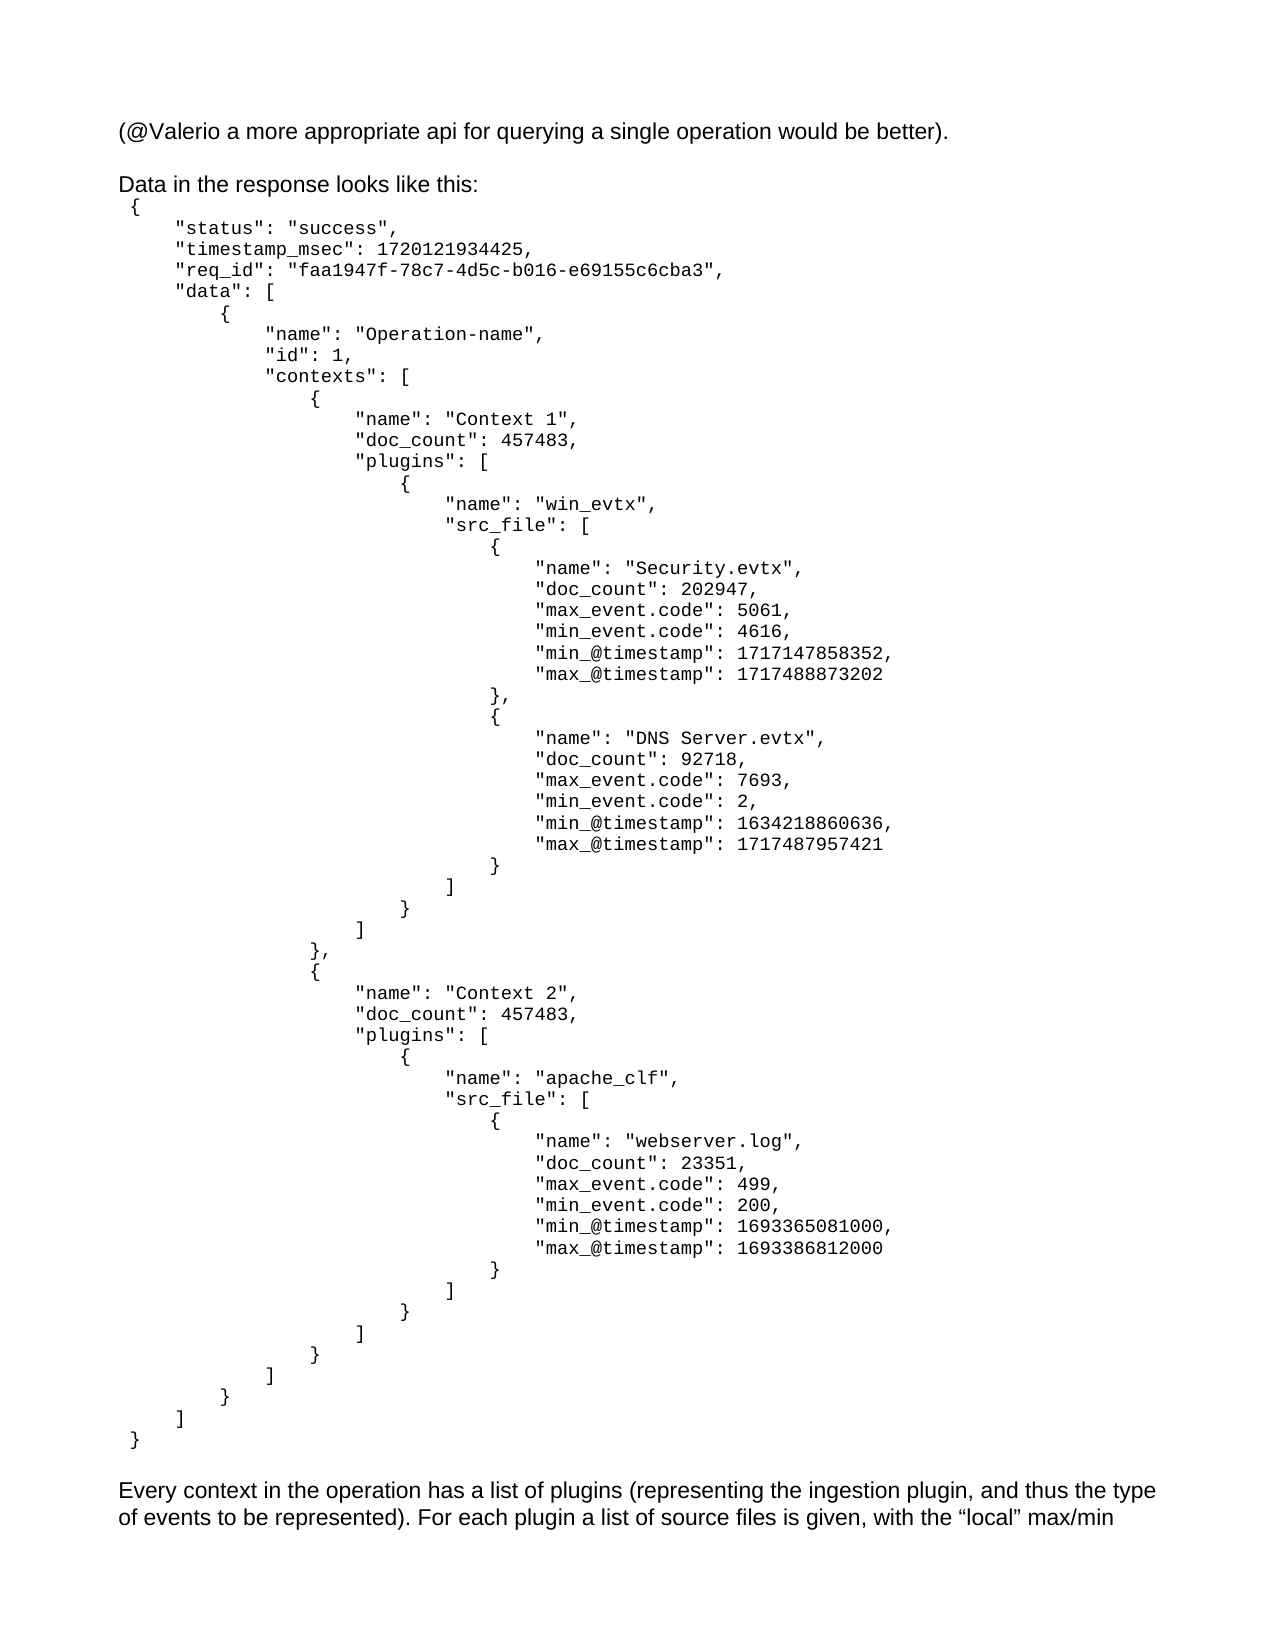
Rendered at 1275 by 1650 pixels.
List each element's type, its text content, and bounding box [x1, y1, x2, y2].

table_header { "status": "success", "timestamp_msec": 1720121934425, "req_id": "faa1947f-78c7-4d5c-b016-e69155c6cba3", "data": [ { "name": "Operation-name", "id": 1, "contexts": [ { "name": "Context 1", "doc_count": 457483, "plugins": [ { "name": "win_evtx", "src_file": [ { "name": "Security.evtx", "doc_count": 202947, "max_event.code": 5061, "min_event.code": 4616, "min_@timestamp": 1717147858352, "max_@timestamp": 1717488873202 }, { "name": "DNS Server.evtx", "doc_count": 92718, "max_event.code": 7693, "min_event.code": 2, "min_@timestamp": 1634218860636, "max_@timestamp": 1717487957421 } ] } ] }, { "name": "Context 2", "doc_count": 457483, "plugins": [ { "name": "apache_clf", "src_file": [ { "name": "webserver.log", "doc_count": 23351, "max_event.code": 499, "min_event.code": 200, "min_@timestamp": 1693365081000, "max_@timestamp": 1693386812000 } ] } ] } ] } ] } [118, 197, 1157, 1451]
text Every context in the operation has a list of plugins (representing the ingestion plugin, and thus the type of events to be represented). For each plugin a list of source files is given, with the “local” max/min [118, 1477, 1157, 1530]
text (@Valerio a more appropriate api for querying a single operation would be better). [118, 118, 1157, 144]
text Data in the response looks like this: [118, 171, 1157, 197]
